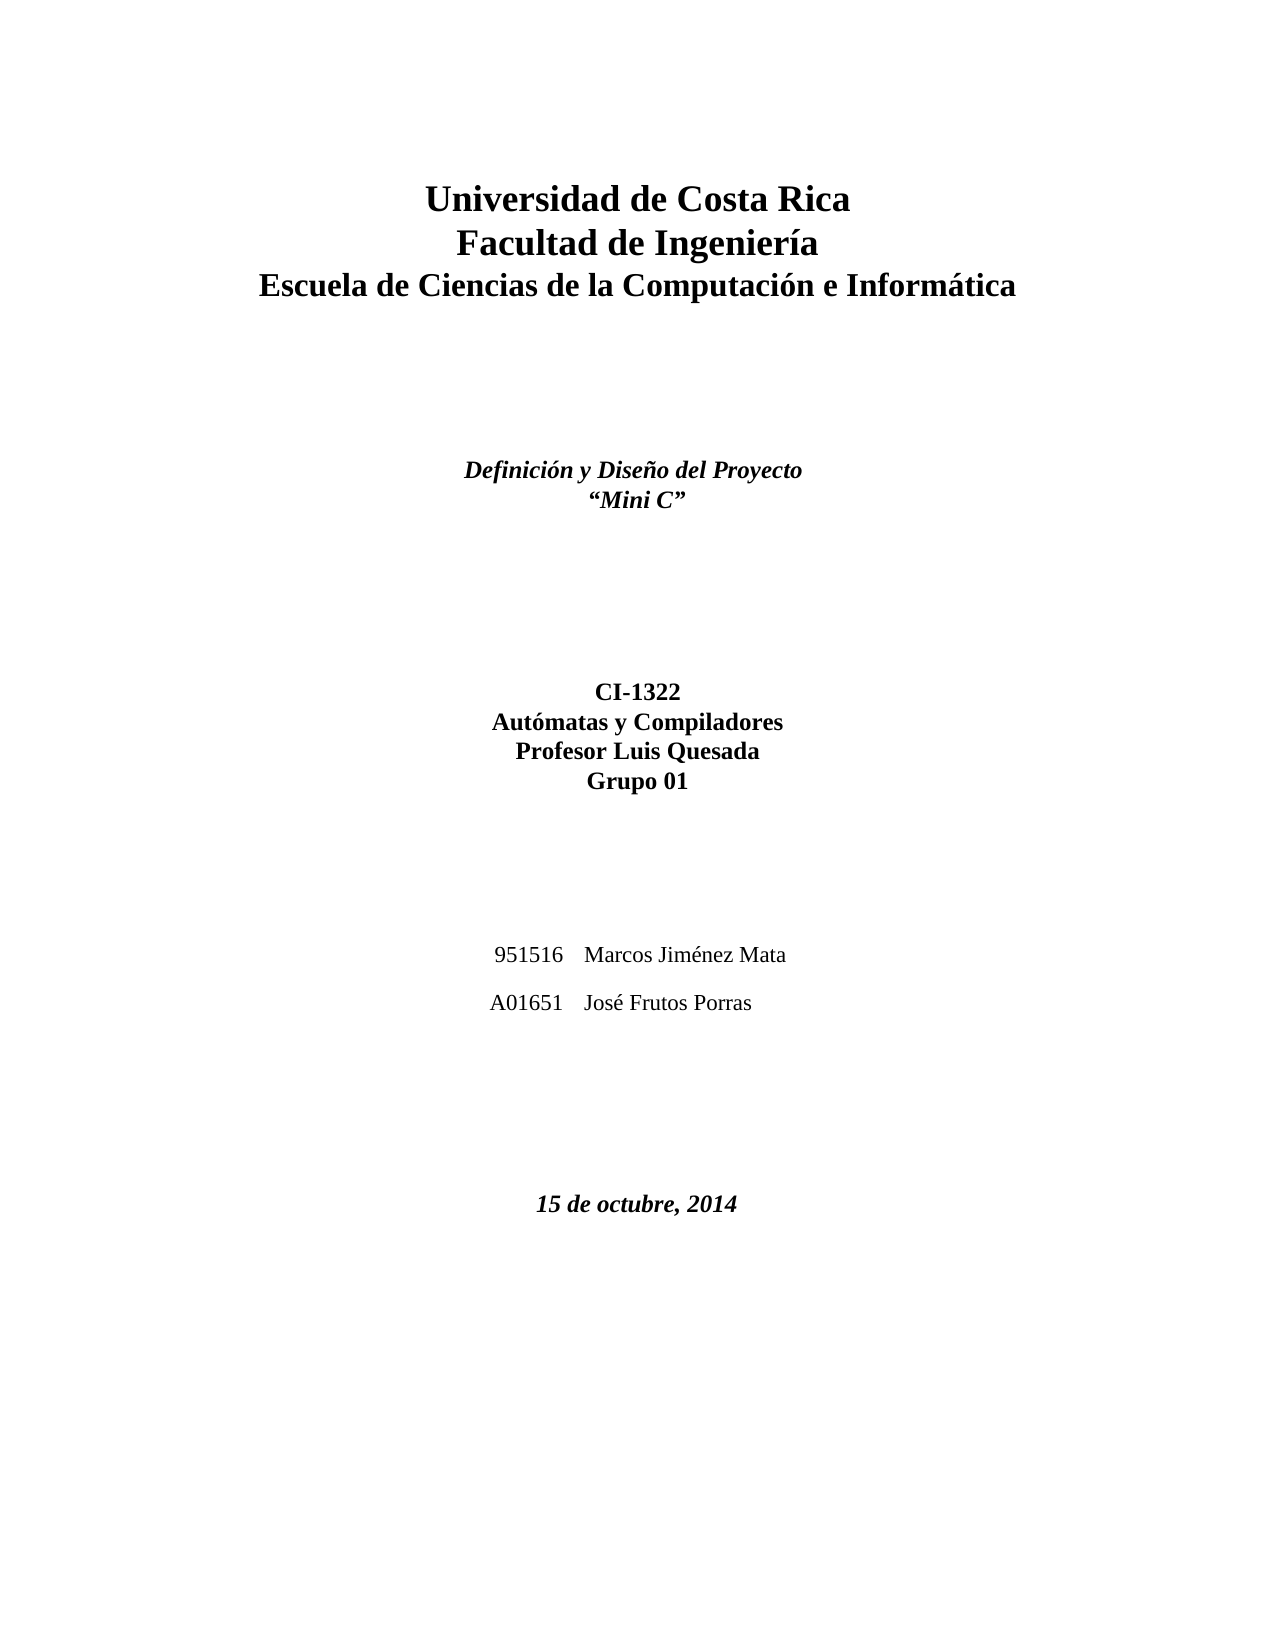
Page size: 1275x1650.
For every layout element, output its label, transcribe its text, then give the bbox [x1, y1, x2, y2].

text Escuela de Ciencias de la Computación e Informática [150, 267, 1125, 304]
table_cell A01651 [470, 980, 573, 1026]
text Universidad de Costa Rica [150, 178, 1125, 219]
text Profesor Luis Quesada [150, 737, 1125, 765]
table_header 951516 [470, 932, 573, 978]
table_header Marcos Jiménez Mata [575, 932, 805, 978]
text CI-1322 [150, 678, 1125, 705]
table_cell José Frutos Porras [575, 980, 805, 1026]
text “Mini C” [150, 486, 1125, 513]
text 15 de octubre, 2014 [150, 1191, 1125, 1218]
text Autómatas y Compiladores [150, 708, 1125, 735]
text Definición y Diseño del Proyecto [150, 456, 1125, 483]
text Grupo 01 [150, 767, 1125, 795]
text Facultad de Ingeniería [150, 222, 1125, 264]
